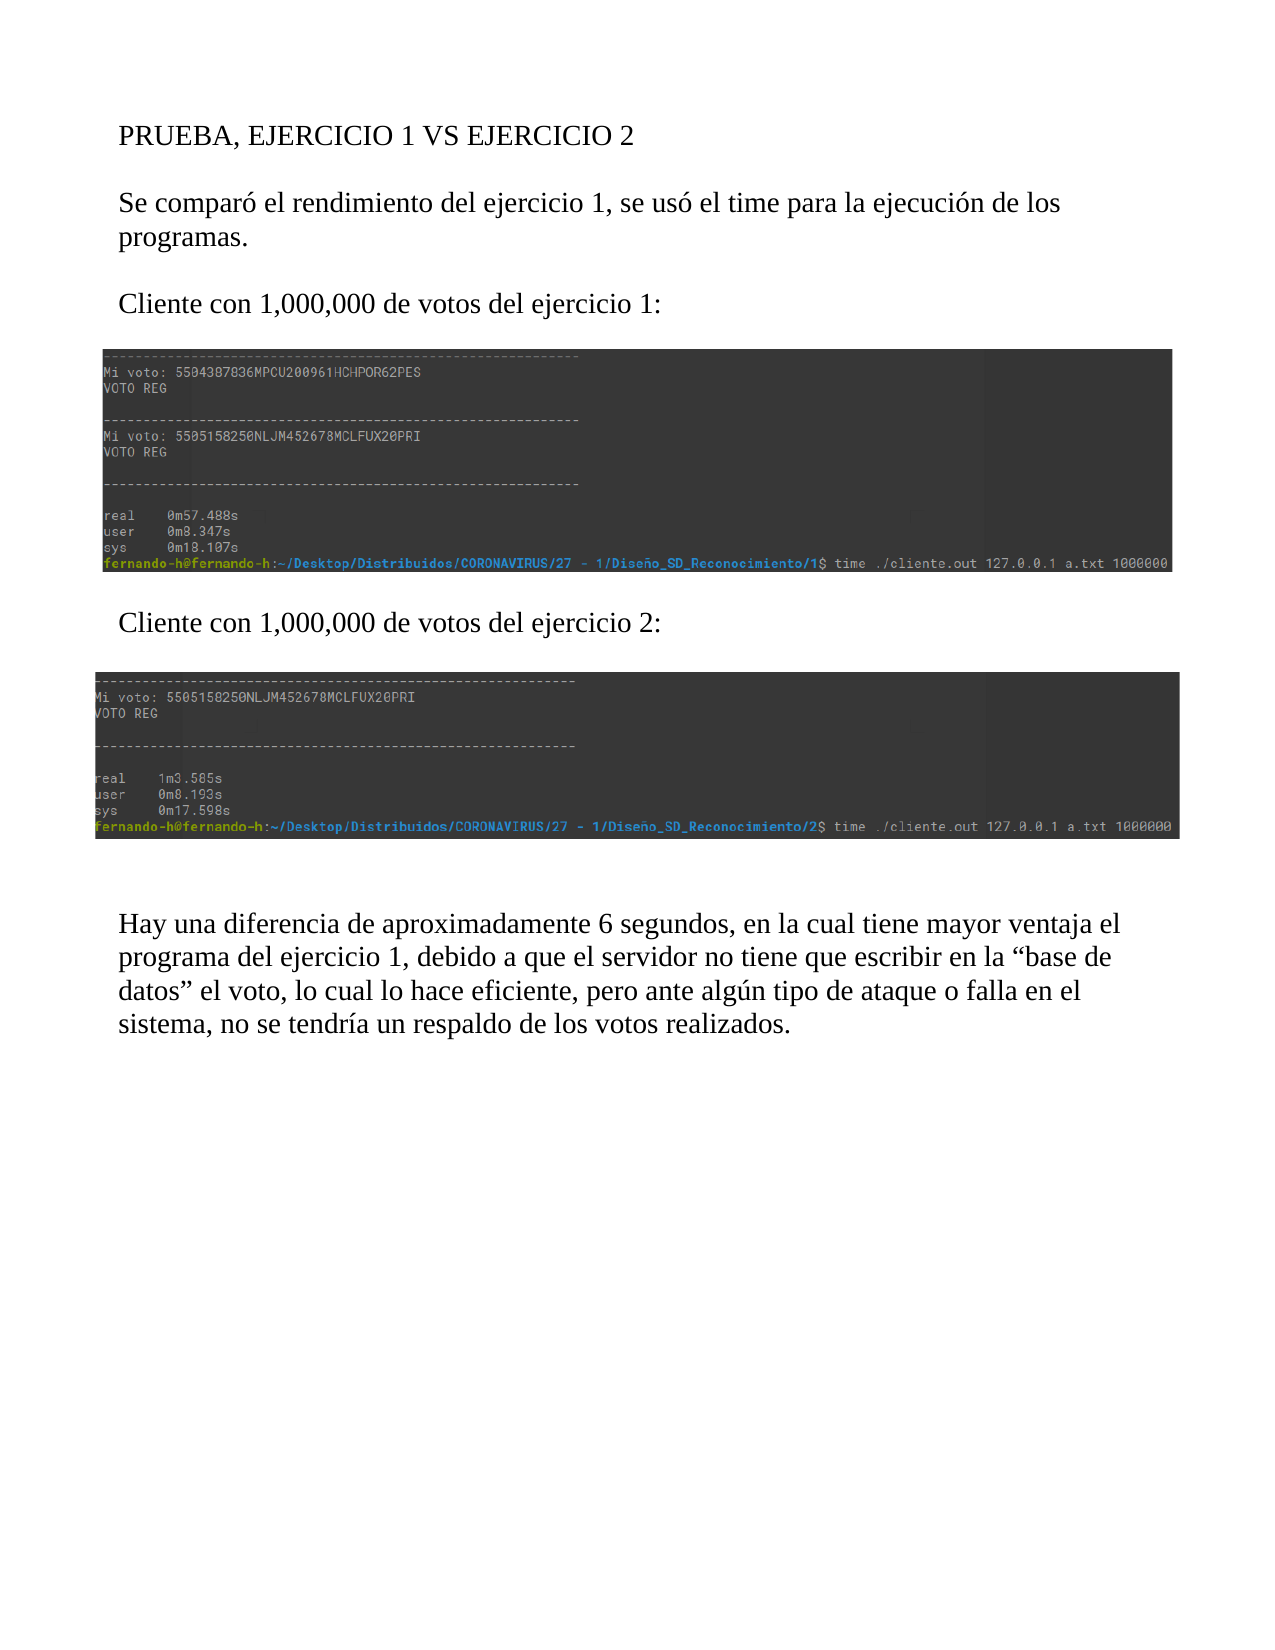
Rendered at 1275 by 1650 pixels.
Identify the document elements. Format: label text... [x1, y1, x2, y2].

text PRUEBA, EJERCICIO 1 VS EJERCICIO 2 [118, 118, 1157, 152]
text Se comparó el rendimiento del ejercicio 1, se usó el time para la ejecución de los programas. [118, 185, 1157, 252]
picture [95, 672, 1180, 839]
text Hay una diferencia de aproximadamente 6 segundos, en la cual tiene mayor ventaja el programa del ejercicio 1, debido a que el servidor no tiene que escribir en la “base de datos” el voto, lo cual lo hace eficiente, pero ante algún tipo de ataque o falla en el sistema, no se tendría un respaldo de los votos realizados. [118, 906, 1157, 1040]
text Cliente con 1,000,000 de votos del ejercicio 1: [118, 286, 1157, 319]
text Cliente con 1,000,000 de votos del ejercicio 2: [118, 605, 1157, 638]
picture [102, 349, 1173, 572]
